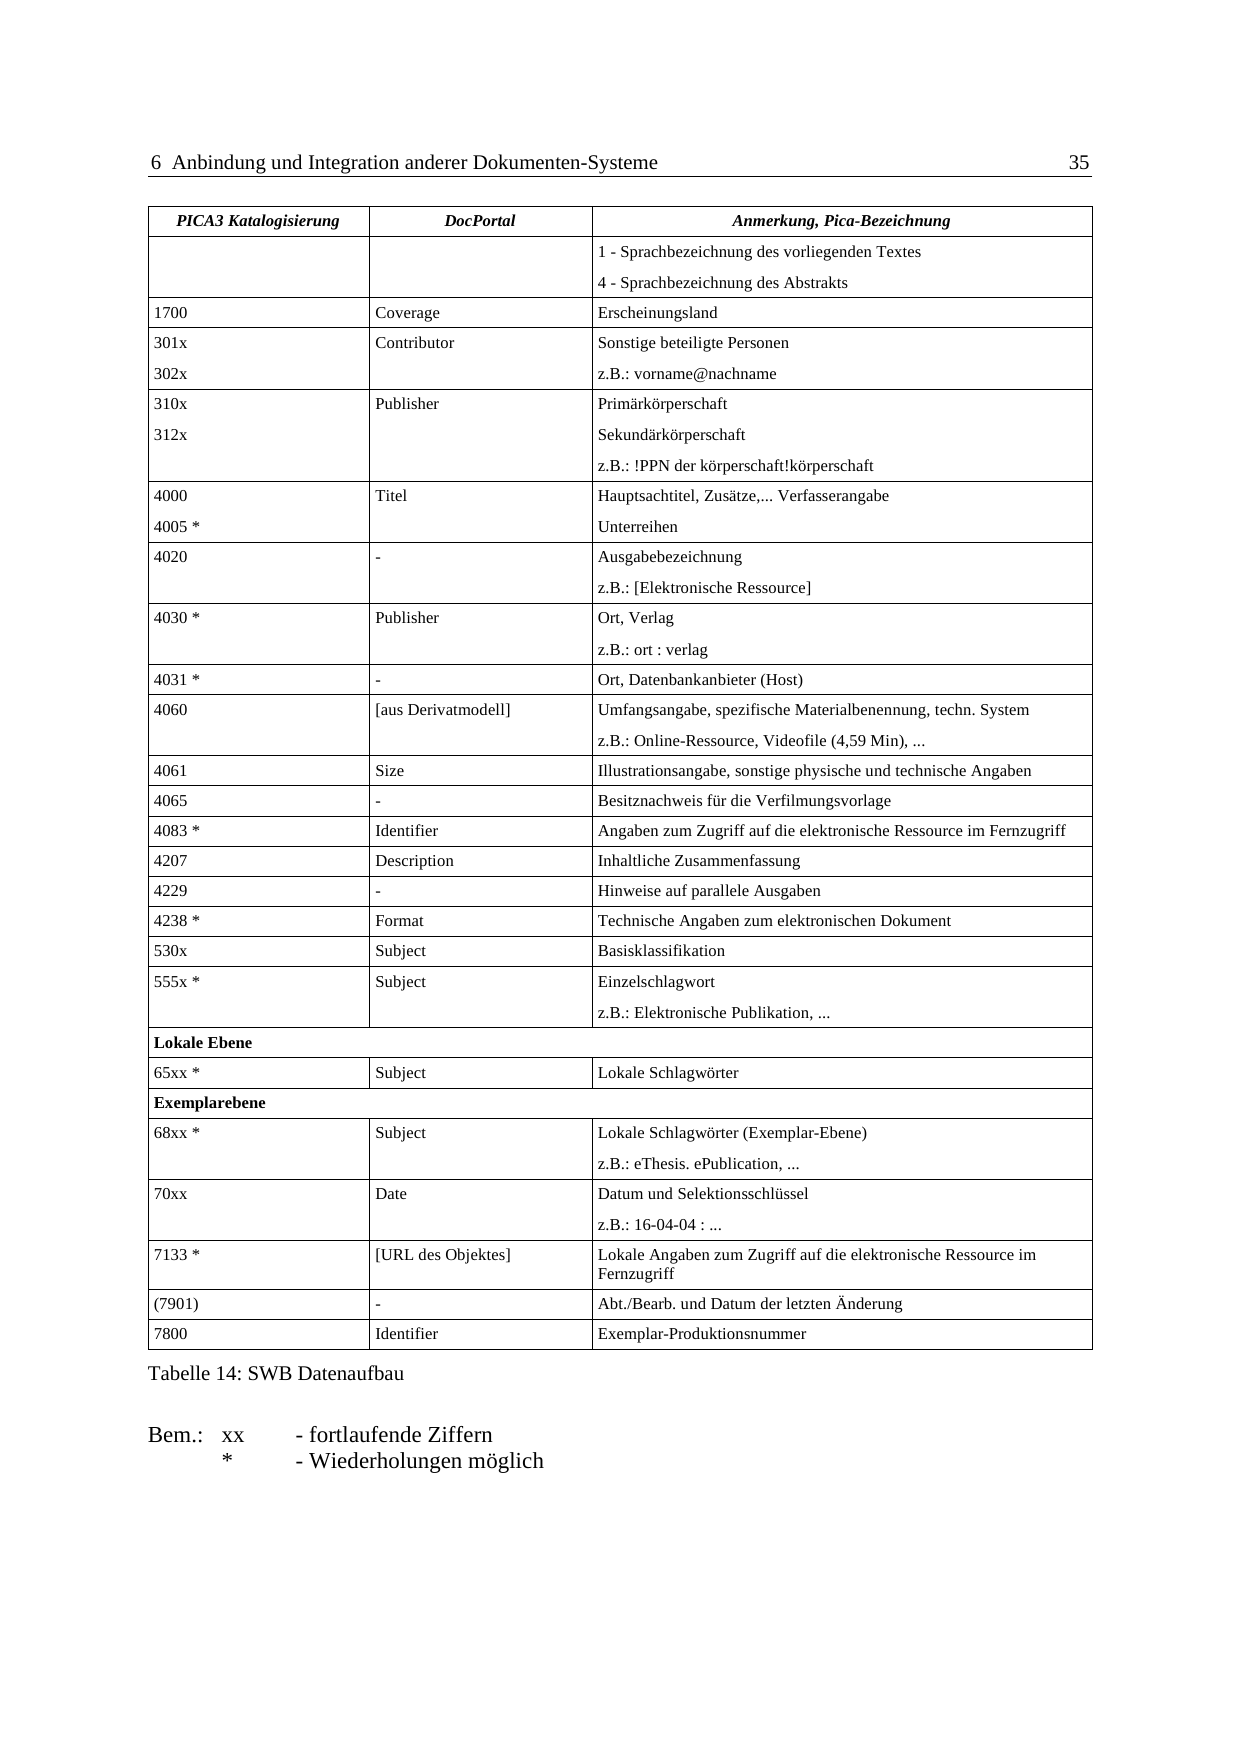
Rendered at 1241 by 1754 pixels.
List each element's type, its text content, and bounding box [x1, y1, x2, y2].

table_cell Technische Angaben zum elektronischen Dokument [593, 907, 1092, 936]
table_cell [aus Derivatmodell] [370, 695, 592, 755]
table_cell Subject [370, 937, 592, 966]
table_cell 70xx [149, 1180, 369, 1240]
table_cell 7800 [149, 1320, 369, 1349]
table_cell [URL des Objektes] [370, 1241, 592, 1289]
table_cell 310x 312x [149, 390, 369, 481]
table_cell 4207 [149, 847, 369, 876]
table_cell Publisher [370, 390, 592, 481]
table_cell Exemplarebene [149, 1089, 1092, 1118]
table_header DocPortal [370, 207, 592, 236]
table_cell 555x * [149, 967, 369, 1027]
table_cell 4238 * [149, 907, 369, 936]
table_cell Subject [370, 967, 592, 1027]
table_cell Basisklassifikation [593, 937, 1092, 966]
table_cell Date [370, 1180, 592, 1240]
table_cell Einzelschlagwort z.B.: Elektronische Publikation, ... [593, 967, 1092, 1027]
table_cell Contributor [370, 328, 592, 389]
table_cell Exemplar-Produktionsnummer [593, 1320, 1092, 1349]
table_cell Identifier [370, 817, 592, 846]
table_cell Erscheinungsland [593, 298, 1092, 327]
table_cell Illustrationsangabe, sonstige physische und technische Angaben [593, 756, 1092, 785]
table_cell Primärkörperschaft Sekundärkörperschaft z.B.: !PPN der körperschaft!körperschaft [593, 390, 1092, 481]
table_cell Ausgabebezeichnung z.B.: [Elektronische Ressource] [593, 543, 1092, 603]
table_cell 65xx * [149, 1058, 369, 1088]
table_header PICA3 Katalogisierung [149, 207, 369, 236]
table_cell 4065 [149, 786, 369, 816]
table_cell Lokale Angaben zum Zugriff auf die elektronische Ressource im Fernzugriff [593, 1241, 1092, 1289]
table_cell Lokale Schlagwörter (Exemplar-Ebene) z.B.: eThesis. ePublication, ... [593, 1119, 1092, 1179]
table_cell Besitznachweis für die Verfilmungsvorlage [593, 786, 1092, 816]
table_cell Lokale Schlagwörter [593, 1058, 1092, 1088]
text Bem.: xx - fortlaufende Ziffern [148, 1422, 1092, 1448]
table_cell Coverage [370, 298, 592, 327]
table_cell Size [370, 756, 592, 785]
table_cell Hauptsachtitel, Zusätze,... Verfasserangabe Unterreihen [593, 482, 1092, 542]
table_cell Subject [370, 1119, 592, 1179]
table_cell 1 - Sprachbezeichnung des vorliegenden Textes 4 - Sprachbezeichnung des Abstrakts [593, 237, 1092, 297]
table_cell Umfangsangabe, spezifische Materialbenennung, techn. System z.B.: Online-Ressource, Videofile (4,59 Min), ... [593, 695, 1092, 755]
table_cell 7133 * [149, 1241, 369, 1289]
table_cell Subject [370, 1058, 592, 1088]
table_cell 4060 [149, 695, 369, 755]
table_cell [149, 237, 369, 297]
table_cell 4229 [149, 877, 369, 906]
table_cell 4000 4005 * [149, 482, 369, 542]
table_cell - [370, 1290, 592, 1319]
table_cell Description [370, 847, 592, 876]
table_cell Titel [370, 482, 592, 542]
table_cell Hinweise auf parallele Ausgaben [593, 877, 1092, 906]
table_cell 530x [149, 937, 369, 966]
table_cell 4020 [149, 543, 369, 603]
table_cell Lokale Ebene [149, 1028, 1092, 1057]
table_cell 4083 * [149, 817, 369, 846]
table_cell Sonstige beteiligte Personen z.B.: vorname@nachname [593, 328, 1092, 389]
table_cell Abt./Bearb. und Datum der letzten Änderung [593, 1290, 1092, 1319]
table_cell (7901) [149, 1290, 369, 1319]
table_cell 4030 * [149, 604, 369, 664]
table_cell Ort, Verlag z.B.: ort : verlag [593, 604, 1092, 664]
table_cell Datum und Selektionsschlüssel z.B.: 16-04-04 : ... [593, 1180, 1092, 1240]
table_cell - [370, 665, 592, 694]
table_cell 4031 * [149, 665, 369, 694]
table_cell 1700 [149, 298, 369, 327]
table_cell Format [370, 907, 592, 936]
table_cell 68xx * [149, 1119, 369, 1179]
table_cell Inhaltliche Zusammenfassung [593, 847, 1092, 876]
text * - Wiederholungen möglich [148, 1448, 1092, 1473]
table_cell Angaben zum Zugriff auf die elektronische Ressource im Fernzugriff [593, 817, 1092, 846]
text Tabelle 14: SWB Datenaufbau [148, 1361, 1092, 1384]
table_cell - [370, 877, 592, 906]
table_cell 4061 [149, 756, 369, 785]
table_cell Publisher [370, 604, 592, 664]
table_header Anmerkung, Pica-Bezeichnung [593, 207, 1092, 236]
table_cell Identifier [370, 1320, 592, 1349]
table_cell [370, 237, 592, 297]
table_cell - [370, 543, 592, 603]
table_cell - [370, 786, 592, 816]
table_cell Ort, Datenbankanbieter (Host) [593, 665, 1092, 694]
table_cell 301x 302x [149, 328, 369, 389]
